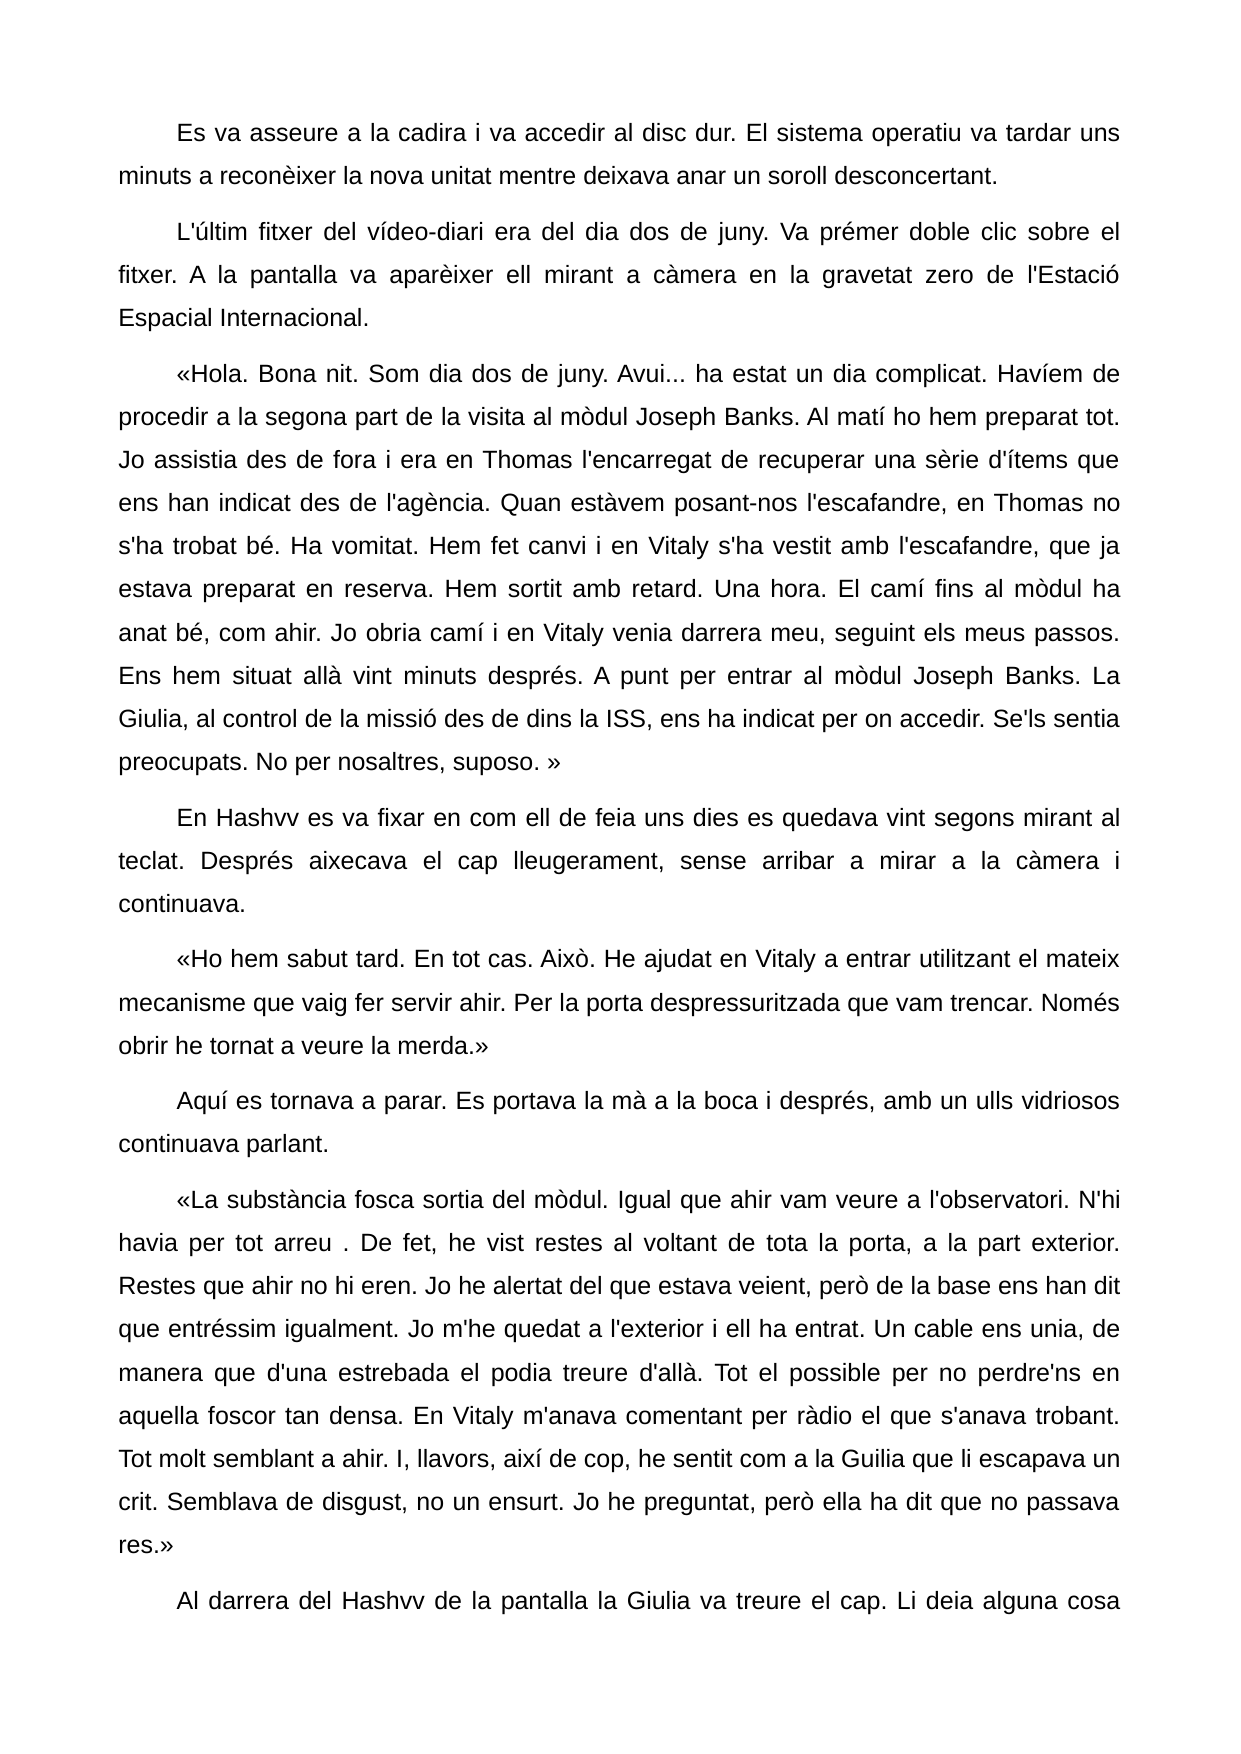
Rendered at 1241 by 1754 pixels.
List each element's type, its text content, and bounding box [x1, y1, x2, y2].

text Al darrera del Hashvv de la pantalla la Giulia va treure el cap. Li deia alguna cosa [118, 1586, 1122, 1614]
text «Hola. Bona nit. Som dia dos de juny. Avui... ha estat un dia complicat. Havíem de procedir a la segona part de la visita al mòdul Joseph Banks. Al matí ho hem preparat tot. Jo assistia des de fora i era en Thomas l'encarregat de recuperar una sèrie d'ítems que ens han indicat des de l'agència. Quan estàvem posant-nos l'escafandre, en Thomas no s'ha trobat bé. Ha vomitat. Hem fet canvi i en Vitaly s'ha vestit amb l'escafandre, que ja estava preparat en reserva. Hem sortit amb retard. Una hora. El camí fins al mòdul ha anat bé, com ahir. Jo obria camí i en Vitaly venia darrera meu, seguint els meus passos. Ens hem situat allà vint minuts després. A punt per entrar al mòdul Joseph Banks. La Giulia, al control de la missió des de dins la ISS, ens ha indicat per on accedir. Se'ls sentia preocupats. No per nosaltres, suposo. » [118, 359, 1122, 776]
text L'últim fitxer del vídeo-diari era del dia dos de juny. Va prémer doble clic sobre el fitxer. A la pantalla va aparèixer ell mirant a càmera en la gravetat zero de l'Estació Espacial Internacional. [118, 217, 1122, 332]
text «La substància fosca sortia del mòdul. Igual que ahir vam veure a l'observatori. N'hi havia per tot arreu . De fet, he vist restes al voltant de tota la porta, a la part exterior. Restes que ahir no hi eren. Jo he alertat del que estava veient, però de la base ens han dit que entréssim igualment. Jo m'he quedat a l'exterior i ell ha entrat. Un cable ens unia, de manera que d'una estrebada el podia treure d'allà. Tot el possible per no perdre'ns en aquella foscor tan densa. En Vitaly m'anava comentant per ràdio el que s'anava trobant. Tot molt semblant a ahir. I, llavors, així de cop, he sentit com a la Guilia que li escapava un crit. Semblava de disgust, no un ensurt. Jo he preguntat, però ella ha dit que no passava res.» [118, 1185, 1122, 1559]
text En Hashvv es va fixar en com ell de feia uns dies es quedava vint segons mirant al teclat. Després aixecava el cap lleugerament, sense arribar a mirar a la càmera i continuava. [118, 802, 1122, 917]
text «Ho hem sabut tard. En tot cas. Això. He ajudat en Vitaly a entrar utilitzant el mateix mecanisme que vaig fer servir ahir. Per la porta despressuritzada que vam trencar. Només obrir he tornat a veure la merda.» [118, 944, 1122, 1059]
text Es va asseure a la cadira i va accedir al disc dur. El sistema operatiu va tardar uns minuts a reconèixer la nova unitat mentre deixava anar un soroll desconcertant. [118, 118, 1122, 190]
text Aquí es tornava a parar. Es portava la mà a la boca i després, amb un ulls vidriosos continuava parlant. [118, 1086, 1122, 1158]
